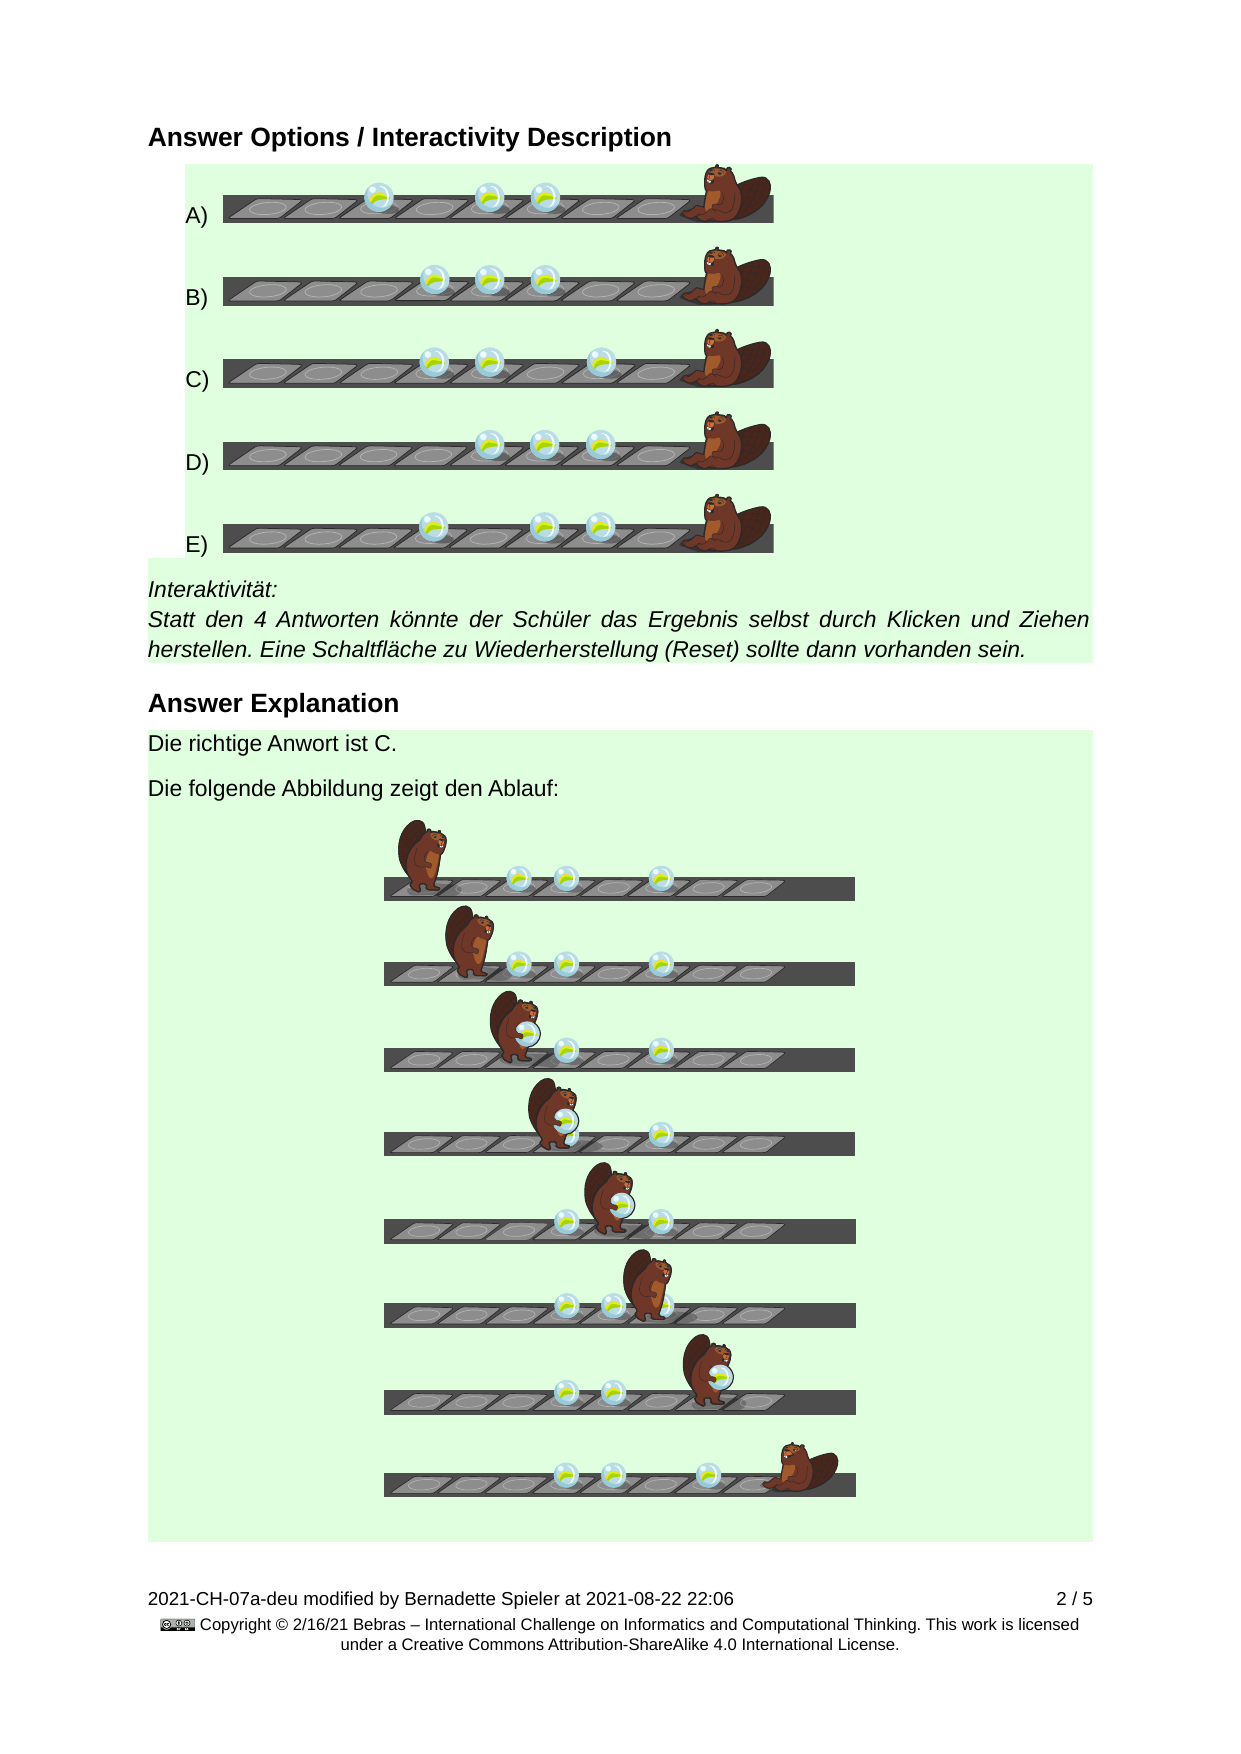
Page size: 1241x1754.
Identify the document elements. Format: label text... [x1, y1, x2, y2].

text Interaktivität: Statt den 4 Antworten könnte der Schüler das Ergebnis selbst durch Klicken und Ziehen herstellen. Eine Schaltfläche zu Wiederherstellung (Reset) sollte dann vorhanden sein. [148, 576, 1093, 663]
text Die richtige Anwort ist C. [148, 730, 1093, 757]
subtitle Answer Explanation [148, 687, 1093, 718]
text Die folgende Abbildung zeigt den Ablauf: [148, 775, 1093, 801]
subtitle Answer Options / Interactivity Description [148, 121, 1093, 152]
